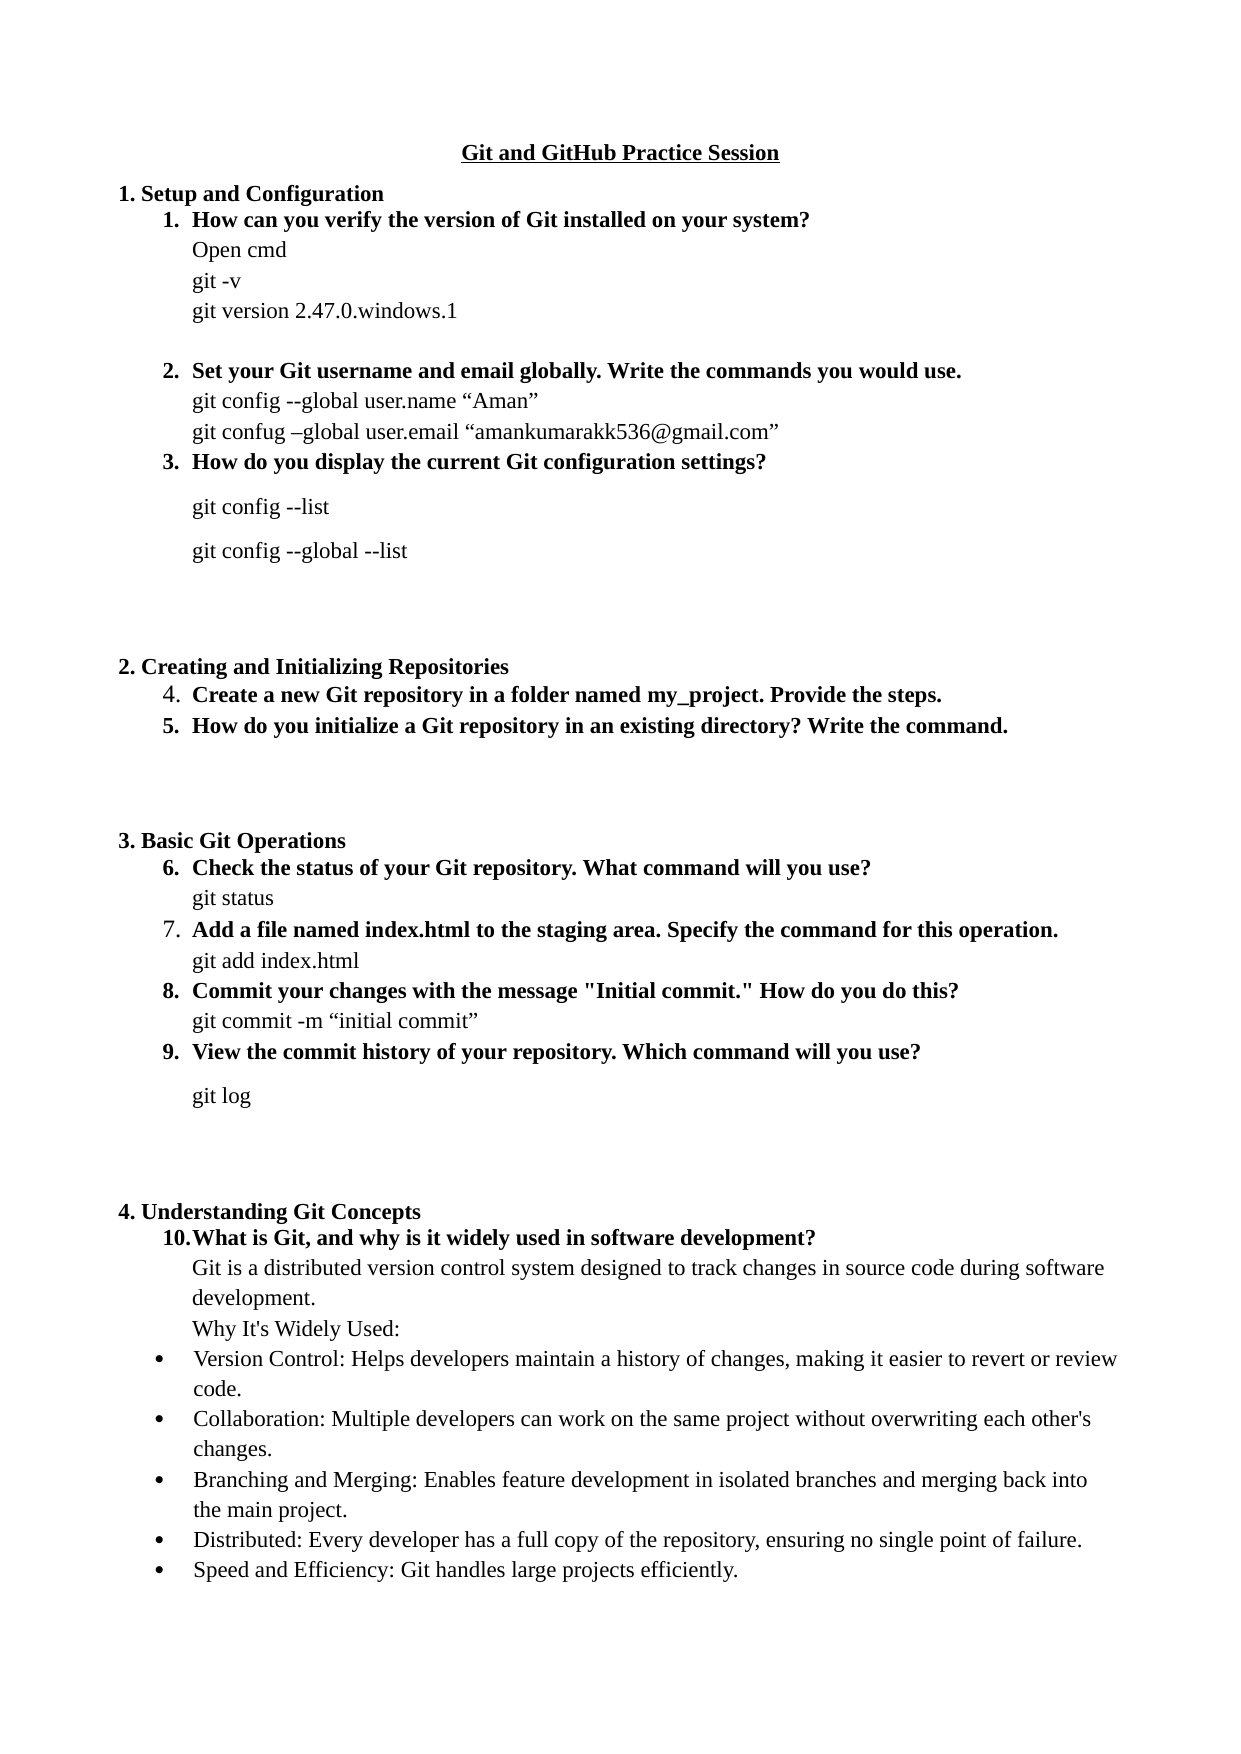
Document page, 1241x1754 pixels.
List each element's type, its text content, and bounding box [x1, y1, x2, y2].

list Speed and Efficiency: Git handles large projects efficiently. [156, 1556, 1122, 1583]
text Open cmd [192, 236, 1122, 263]
text Why It's Widely Used: [192, 1315, 1122, 1341]
text git config --list [192, 493, 1122, 519]
list Create a new Git repository in a folder named my_project. Provide the steps. [162, 679, 1122, 708]
list View the commit history of your repository. Which command will you use? [162, 1038, 1122, 1064]
list Branching and Merging: Enables feature development in isolated branches and merging back into the main project. [156, 1466, 1122, 1522]
text git add index.html [192, 947, 1122, 973]
text git config --global --list [192, 537, 1122, 564]
text git version 2.47.0.windows.1 [192, 297, 1122, 323]
subtitle 4. Understanding Git Concepts [118, 1198, 1122, 1224]
text git config --global user.name “Aman” [192, 387, 1122, 414]
text git -v [192, 267, 1122, 293]
list How do you display the current Git configuration settings? [162, 448, 1122, 474]
text Git is a distributed version control system designed to track changes in source code during software development. [192, 1254, 1122, 1311]
subtitle 3. Basic Git Operations [118, 827, 1122, 854]
text git status [192, 884, 1122, 910]
list Distributed: Every developer has a full copy of the repository, ensuring no single point of failure. [156, 1526, 1122, 1552]
list Check the status of your Git repository. What command will you use? [162, 854, 1122, 880]
list How can you verify the version of Git installed on your system? [162, 206, 1122, 233]
subtitle 2. Creating and Initializing Repositories [118, 653, 1122, 679]
list Commit your changes with the message "Initial commit." How do you do this? [162, 977, 1122, 1004]
text git confug –global user.email “amankumarakk536@gmail.com” [192, 418, 1122, 444]
subtitle Git and GitHub Practice Session [118, 139, 1122, 165]
list Collaboration: Multiple developers can work on the same project without overwriting each other's changes. [156, 1405, 1122, 1462]
list What is Git, and why is it widely used in software development? [162, 1224, 1122, 1250]
subtitle 1. Setup and Configuration [118, 180, 1122, 206]
list Add a file named index.html to the staging area. Specify the command for this operation. [162, 914, 1122, 943]
text git commit -m “initial commit” [192, 1007, 1122, 1034]
list Version Control: Helps developers maintain a history of changes, making it easier to revert or review code. [156, 1345, 1122, 1401]
list How do you initialize a Git repository in an existing directory? Write the command. [162, 712, 1122, 738]
list Set your Git username and email globally. Write the commands you would use. [162, 357, 1122, 384]
text git log [192, 1082, 1122, 1109]
